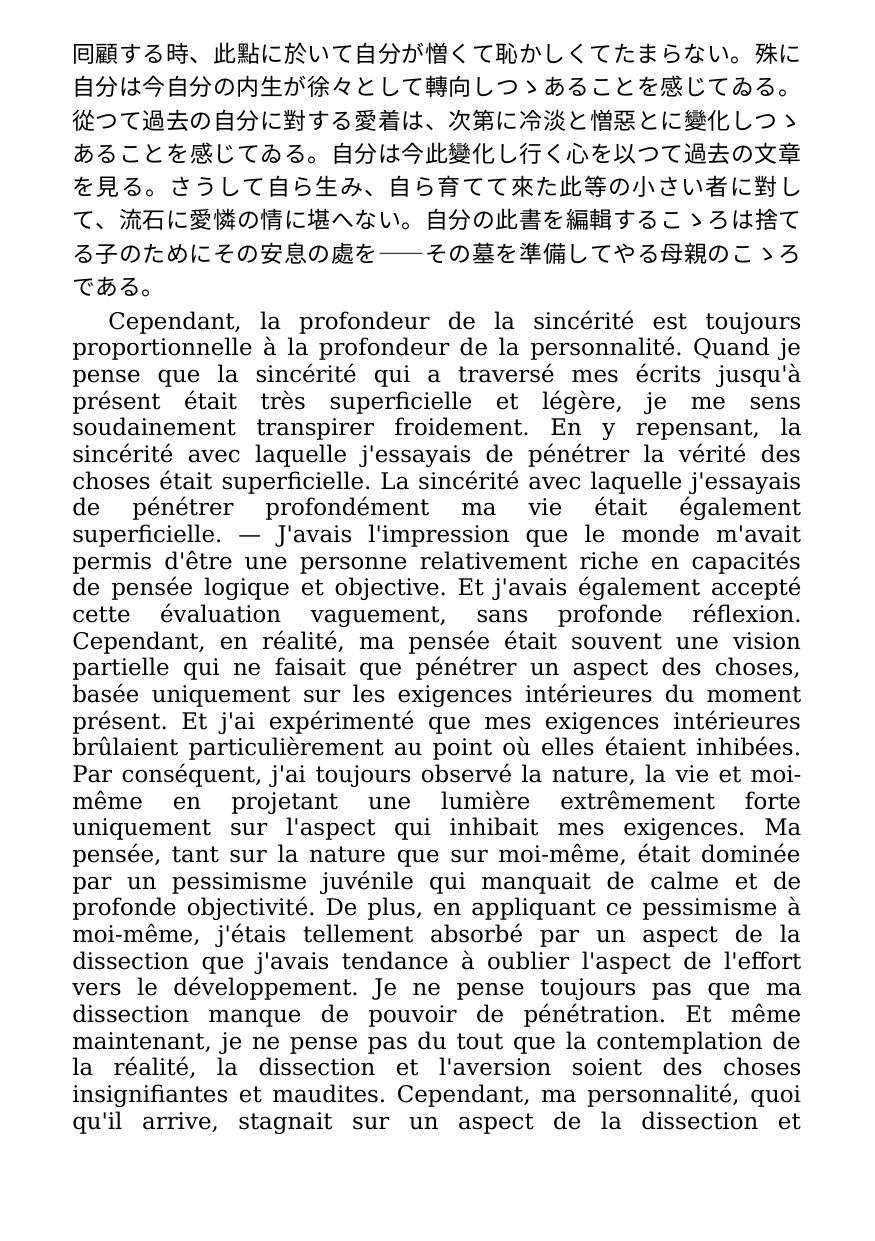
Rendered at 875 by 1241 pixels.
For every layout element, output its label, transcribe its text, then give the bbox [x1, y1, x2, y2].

text Cependant, la profondeur de la sincérité est toujours proportionnelle à la profondeur de la personnalité. Quand je pense que la sincérité qui a traversé mes écrits jusqu'à présent était très superficielle et légère, je me sens soudainement transpirer froidement. En y repensant, la sincérité avec laquelle j'essayais de pénétrer la vérité des choses était superficielle. La sincérité avec laquelle j'essayais de pénétrer profondément ma vie était également superficielle. — J'avais l'impression que le monde m'avait permis d'être une personne relativement riche en capacités de pensée logique et objective. Et j'avais également accepté cette évaluation vaguement, sans profonde réflexion. Cependant, en réalité, ma pensée était souvent une vision partielle qui ne faisait que pénétrer un aspect des choses, basée uniquement sur les exigences intérieures du moment présent. Et j'ai expérimenté que mes exigences intérieures brûlaient particulièrement au point où elles étaient inhibées. Par conséquent, j'ai toujours observé la nature, la vie et moi-même en projetant une lumière extrêmement forte uniquement sur l'aspect qui inhibait mes exigences. Ma pensée, tant sur la nature que sur moi-même, était dominée par un pessimisme juvénile qui manquait de calme et de profonde objectivité. De plus, en appliquant ce pessimisme à moi-même, j'étais tellement absorbé par un aspect de la dissection que j'avais tendance à oublier l'aspect de l'effort vers le développement. Je ne pense toujours pas que ma dissection manque de pouvoir de pénétration. Et même maintenant, je ne pense pas du tout que la contemplation de la réalité, la dissection et l'aversion soient des choses insignifiantes et maudites. Cependant, ma personnalité, quoi qu'il arrive, stagnait sur un aspect de la dissection et [72, 308, 802, 1134]
text 囘顧する時、此點に於いて自分が憎くて恥かしくてたまらない。殊に自分は今自分の内生が徐々として轉向しつゝあることを感じてゐる。從つて過去の自分に對する愛着は、次第に冷淡と憎惡とに變化しつゝあることを感じてゐる。自分は今此變化し行く心を以つて過去の文章を見る。さうして自ら生み、自ら育てて來た此等の小さい者に對して、流石に愛憐の情に堪へない。自分の此書を編輯するこゝろは捨てる子のためにその安息の處を――その墓を準備してやる母親のこゝろである。 [72, 36, 802, 302]
